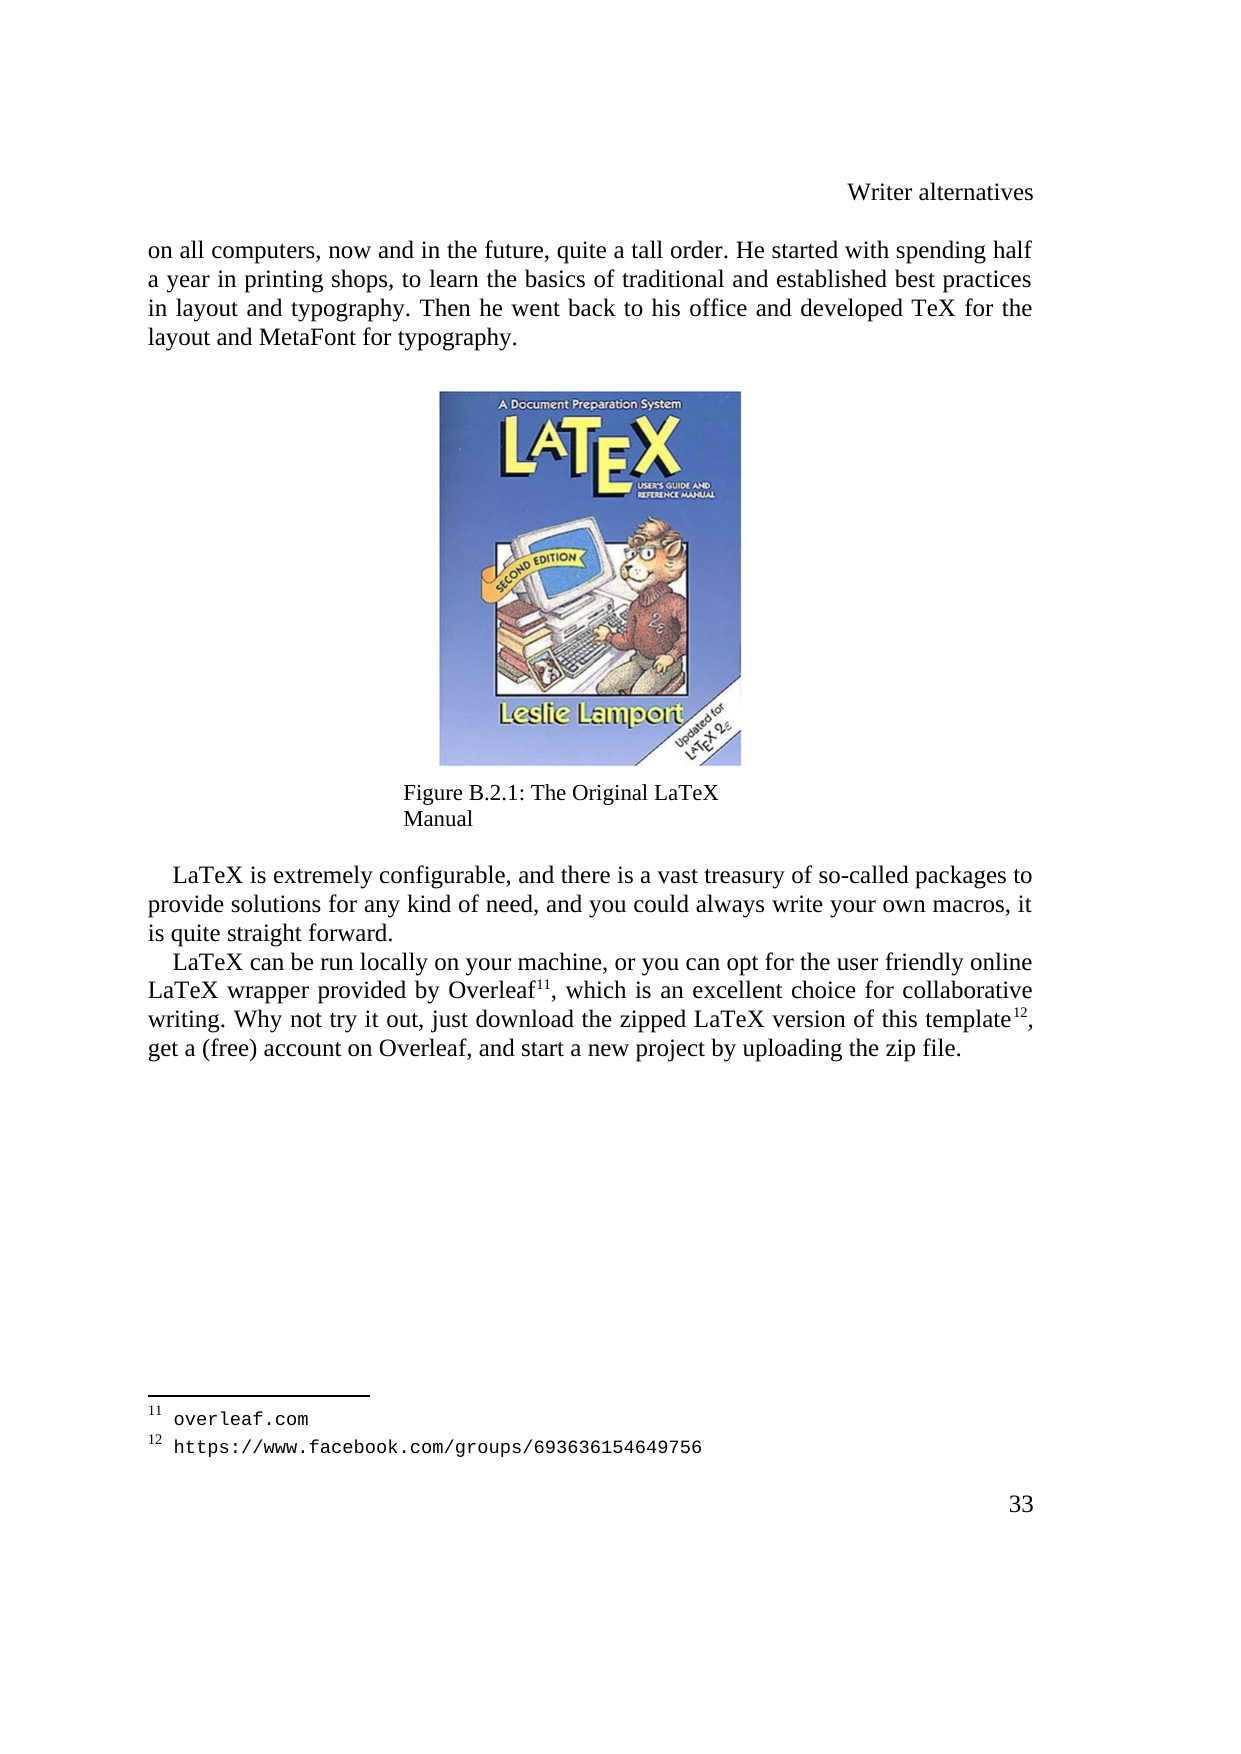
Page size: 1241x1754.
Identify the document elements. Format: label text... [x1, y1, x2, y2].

text LaTeX can be run locally on your machine, or you can opt for the user friendly online LaTeX wrapper provided by Overleaf, which is an excellent choice for collaborative writing. Why not try it out, just download the zipped LaTeX version of this template, get a (free) account on Overleaf, and start a new project by uploading the zip file. [148, 947, 1033, 1062]
text overleaf.com [148, 1402, 1033, 1431]
text https://www.facebook.com/groups/693636154649756 [148, 1431, 1033, 1459]
text on all computers, now and in the future, quite a tall order. He started with spending half a year in printing shops, to learn the basics of traditional and established best practices in layout and typography. Then he went back to his office and developed TeX for the layout and MetaFont for typography. [148, 235, 1033, 350]
text Figure B.2.1: The Original LaTeX Manual [403, 767, 778, 832]
text LaTeX is extremely configurable, and there is a vast treasury of so-called packages to provide solutions for any kind of need, and you could always write your own macros, it is quite straight forward. [148, 861, 1033, 947]
picture [403, 391, 778, 767]
